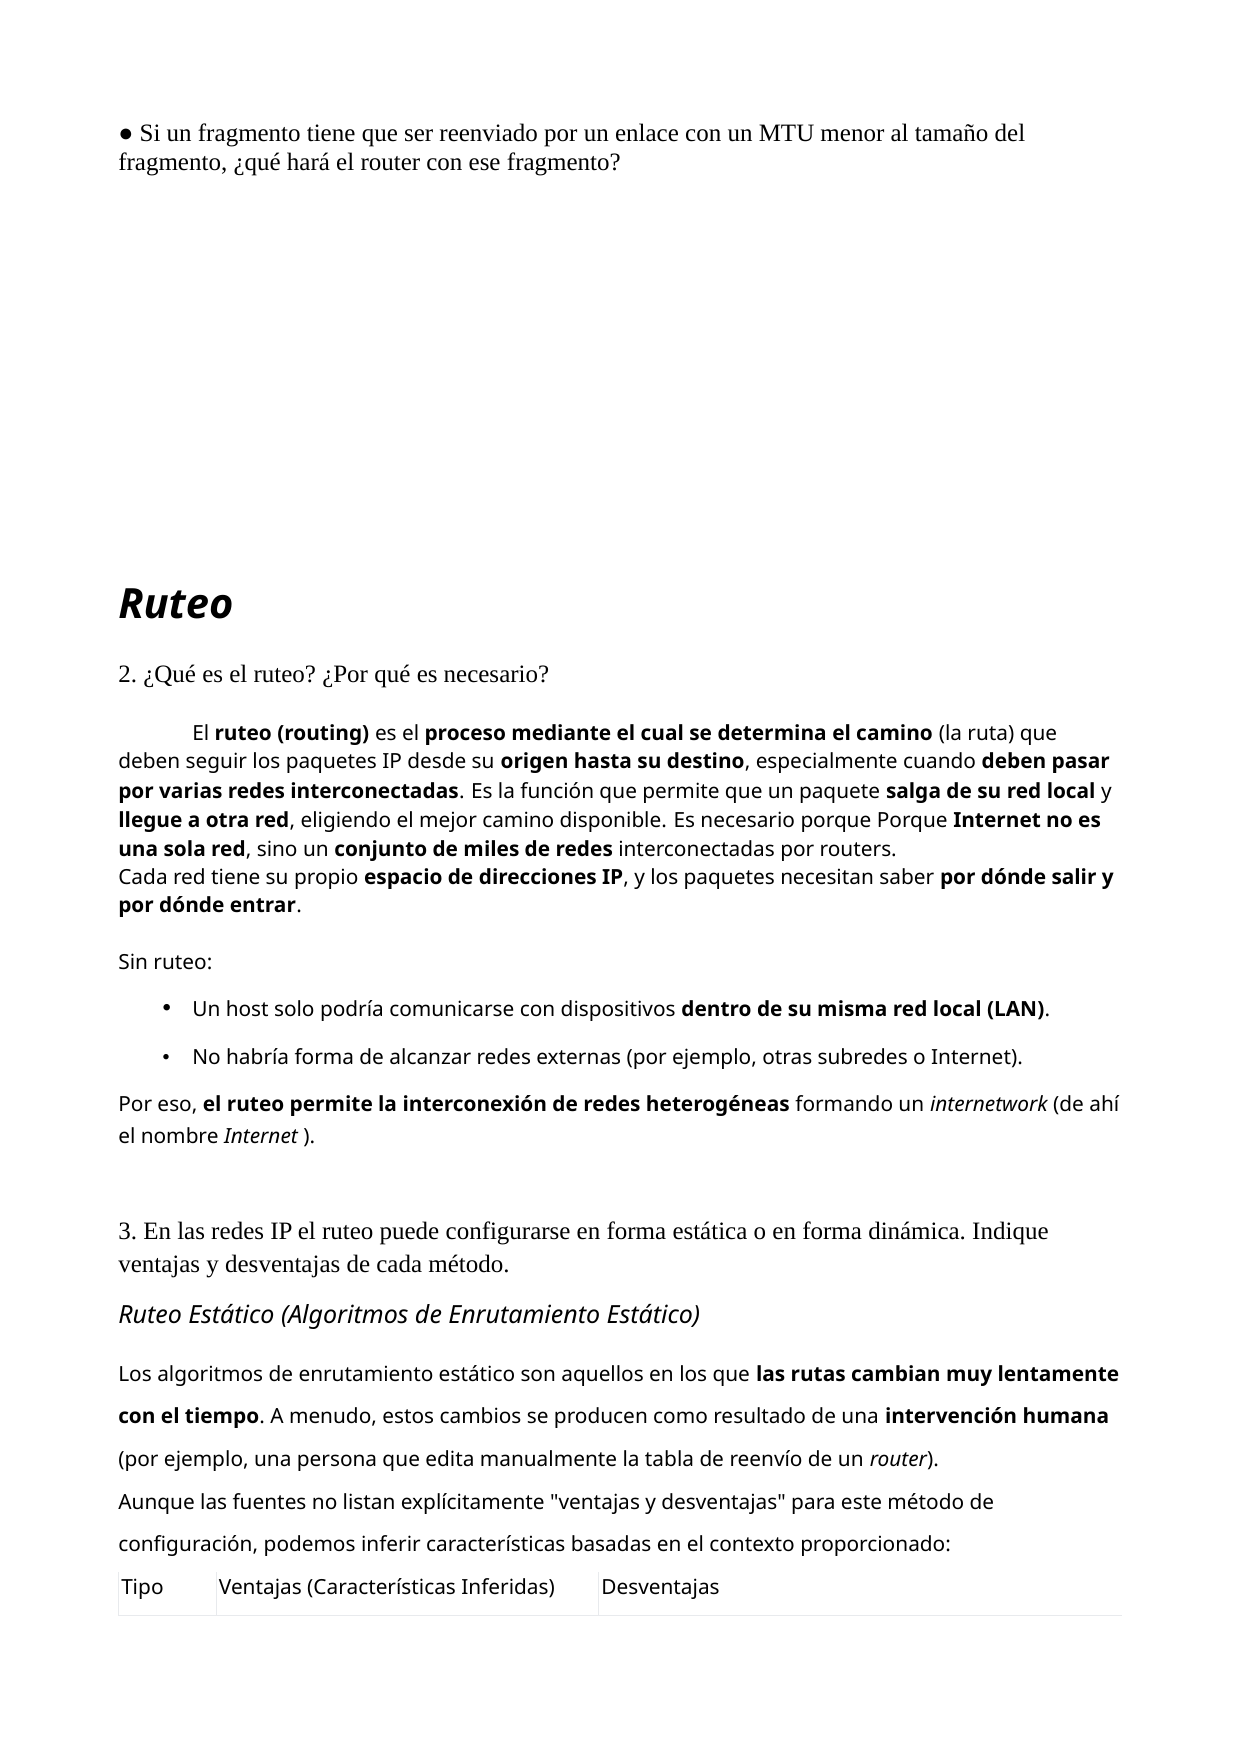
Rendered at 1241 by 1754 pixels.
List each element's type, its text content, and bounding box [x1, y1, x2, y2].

text El ruteo (routing) es el proceso mediante el cual se determina el camino (la ruta) que deben seguir los paquetes IP desde su origen hasta su destino, especialmente cuando deben pasar por varias redes interconectadas. Es la función que permite que un paquete salga de su red local y llegue a otra red, eligiendo el mejor camino disponible. Es necesario porque Porque Internet no es una sola red, sino un conjunto de miles de redes interconectadas por routers. Cada red tiene su propio espacio de direcciones IP, y los paquetes necesitan saber por dónde salir y por dónde entrar. [118, 717, 1122, 919]
table_header Tipo [119, 1572, 216, 1615]
text 3. En las redes IP el ruteo puede configurarse en forma estática o en forma dinámica. Indique ventajas y desventajas de cada método. [118, 1216, 1122, 1278]
text 2. ¿Qué es el ruteo? ¿Por qué es necesario? [118, 659, 1122, 688]
text Ruteo Estático (Algoritmos de Enrutamiento Estático) [118, 1297, 1122, 1331]
text Los algoritmos de enrutamiento estático son aquellos en los que las rutas cambian muy lentamente con el tiempo. A menudo, estos cambios se producen como resultado de una intervención humana (por ejemplo, una persona que edita manualmente la tabla de reenvío de un router). [118, 1359, 1122, 1473]
list Un host solo podría comunicarse con dispositivos dentro de su misma red local (LAN). [162, 994, 1122, 1023]
text Ruteo [118, 574, 1122, 631]
text Sin ruteo: [118, 947, 1122, 976]
table_header Ventajas (Características Inferidas) [217, 1572, 598, 1615]
table_header Desventajas [599, 1572, 1122, 1615]
text Por eso, el ruteo permite la interconexión de redes heterogéneas formando un internetwork (de ahí el nombre Internet ). [118, 1089, 1122, 1150]
text ● Si un fragmento tiene que ser reenviado por un enlace con un MTU menor al tamaño del fragmento, ¿qué hará el router con ese fragmento? [118, 118, 1122, 176]
text Aunque las fuentes no listan explícitamente "ventajas y desventajas" para este método de configuración, podemos inferir características basadas en el contexto proporcionado: [118, 1487, 1122, 1558]
list No habría forma de alcanzar redes externas (por ejemplo, otras subredes o Internet). [162, 1042, 1122, 1070]
